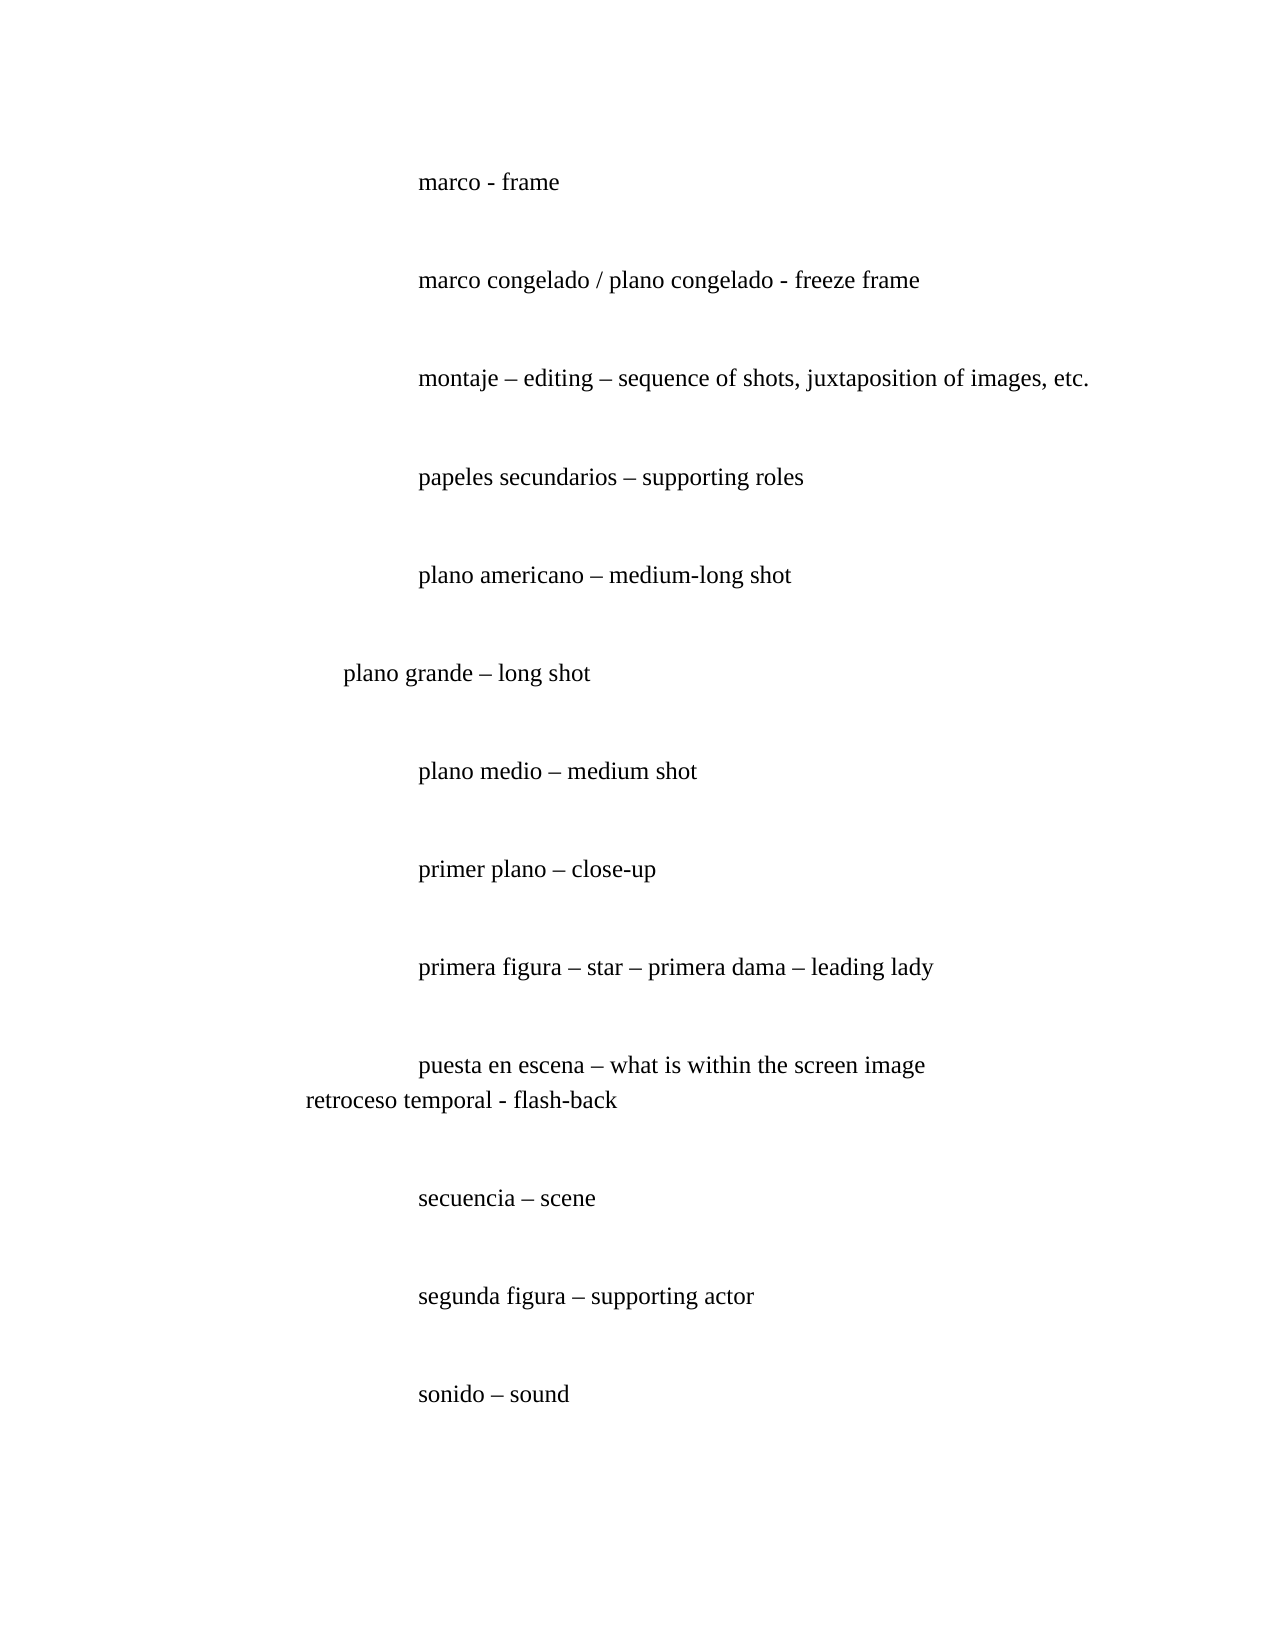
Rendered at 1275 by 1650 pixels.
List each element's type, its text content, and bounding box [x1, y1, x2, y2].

text plano medio – medium shot [118, 756, 1157, 785]
text plano americano – medium-long shot [306, 560, 1157, 588]
text marco - frame [306, 167, 1157, 196]
text plano grande – long shot [343, 658, 1157, 687]
text montaje – editing – sequence of shots, juxtaposition of images, etc. [306, 363, 1157, 392]
text primer plano – close-up [306, 854, 1157, 883]
text primera figura – star – primera dama – leading lady [306, 952, 1157, 981]
text puesta en escena – what is within the screen image retroceso temporal - flash-back [306, 1050, 1157, 1113]
text sonido – sound [306, 1379, 1157, 1408]
text marco congelado / plano congelado - freeze frame [306, 265, 1157, 294]
text segunda figura – supporting actor [306, 1281, 1157, 1310]
text papeles secundarios – supporting roles [306, 462, 1157, 490]
text secuencia – scene [306, 1183, 1157, 1212]
